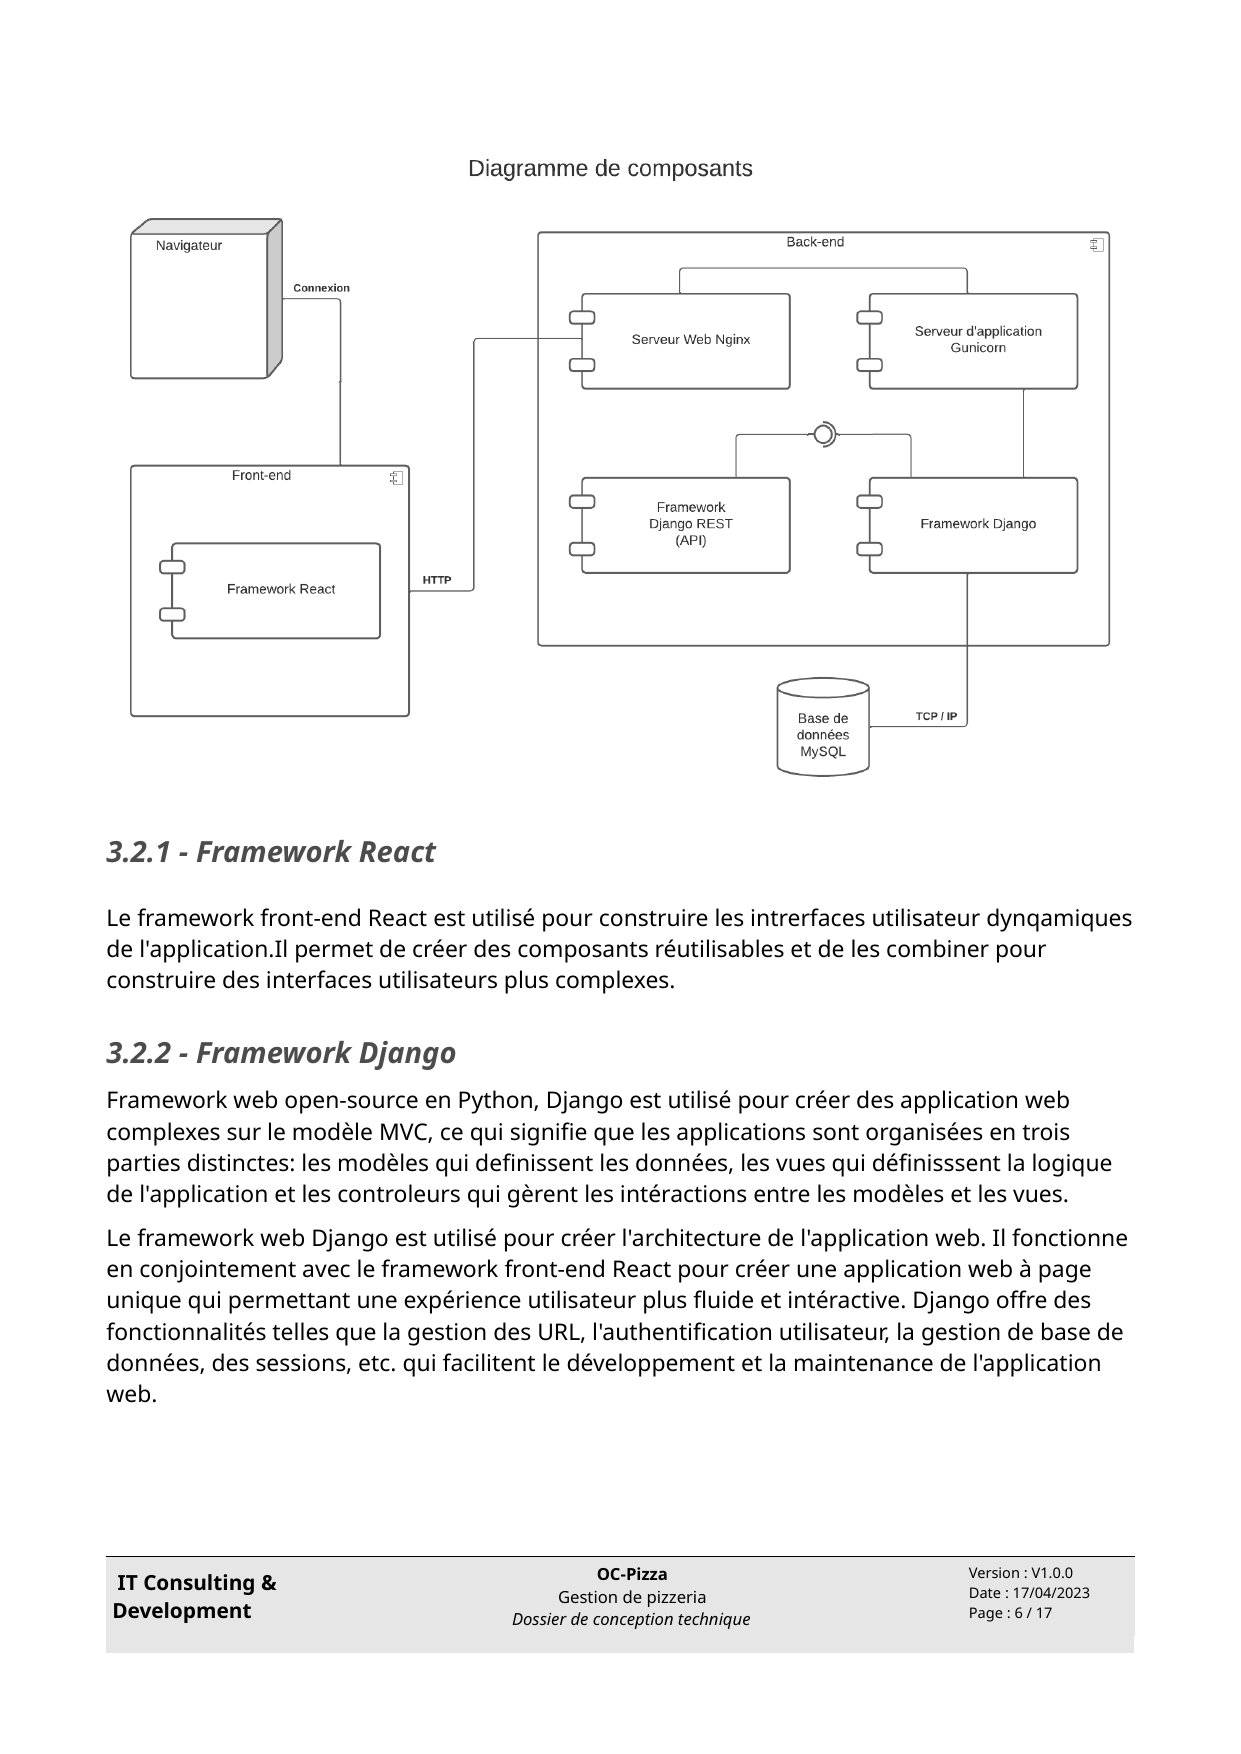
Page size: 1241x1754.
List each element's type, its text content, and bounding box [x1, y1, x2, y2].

subtitle Framework React [106, 831, 1134, 871]
text Le framework web Django est utilisé pour créer l'architecture de l'application web. Il fonctionne en conjointement avec le framework front-end React pour créer une application web à page unique qui permettant une expérience utilisateur plus fluide et intéractive. Django offre des fonctionnalités telles que la gestion des URL, l'authentification utilisateur, la gestion de base de données, des sessions, etc. qui facilitent le développement et la maintenance de l'application web. [106, 1222, 1134, 1409]
text Framework web open-source en Python, Django est utilisé pour créer des application web complexes sur le modèle MVC, ce qui signifie que les applications sont organisées en trois parties distinctes: les modèles qui definissent les données, les vues qui définisssent la logique de l'application et les controleurs qui gèrent les intéractions entre les modèles et les vues. [106, 1084, 1134, 1209]
text Le framework front-end React est utilisé pour construire les intrerfaces utilisateur dynqamiques de l'application.Il permet de créer des composants réutilisables et de les combiner pour construire des interfaces utilisateurs plus complexes. [106, 902, 1134, 996]
subtitle Framework Django [106, 1032, 1134, 1072]
picture [106, 100, 1134, 800]
